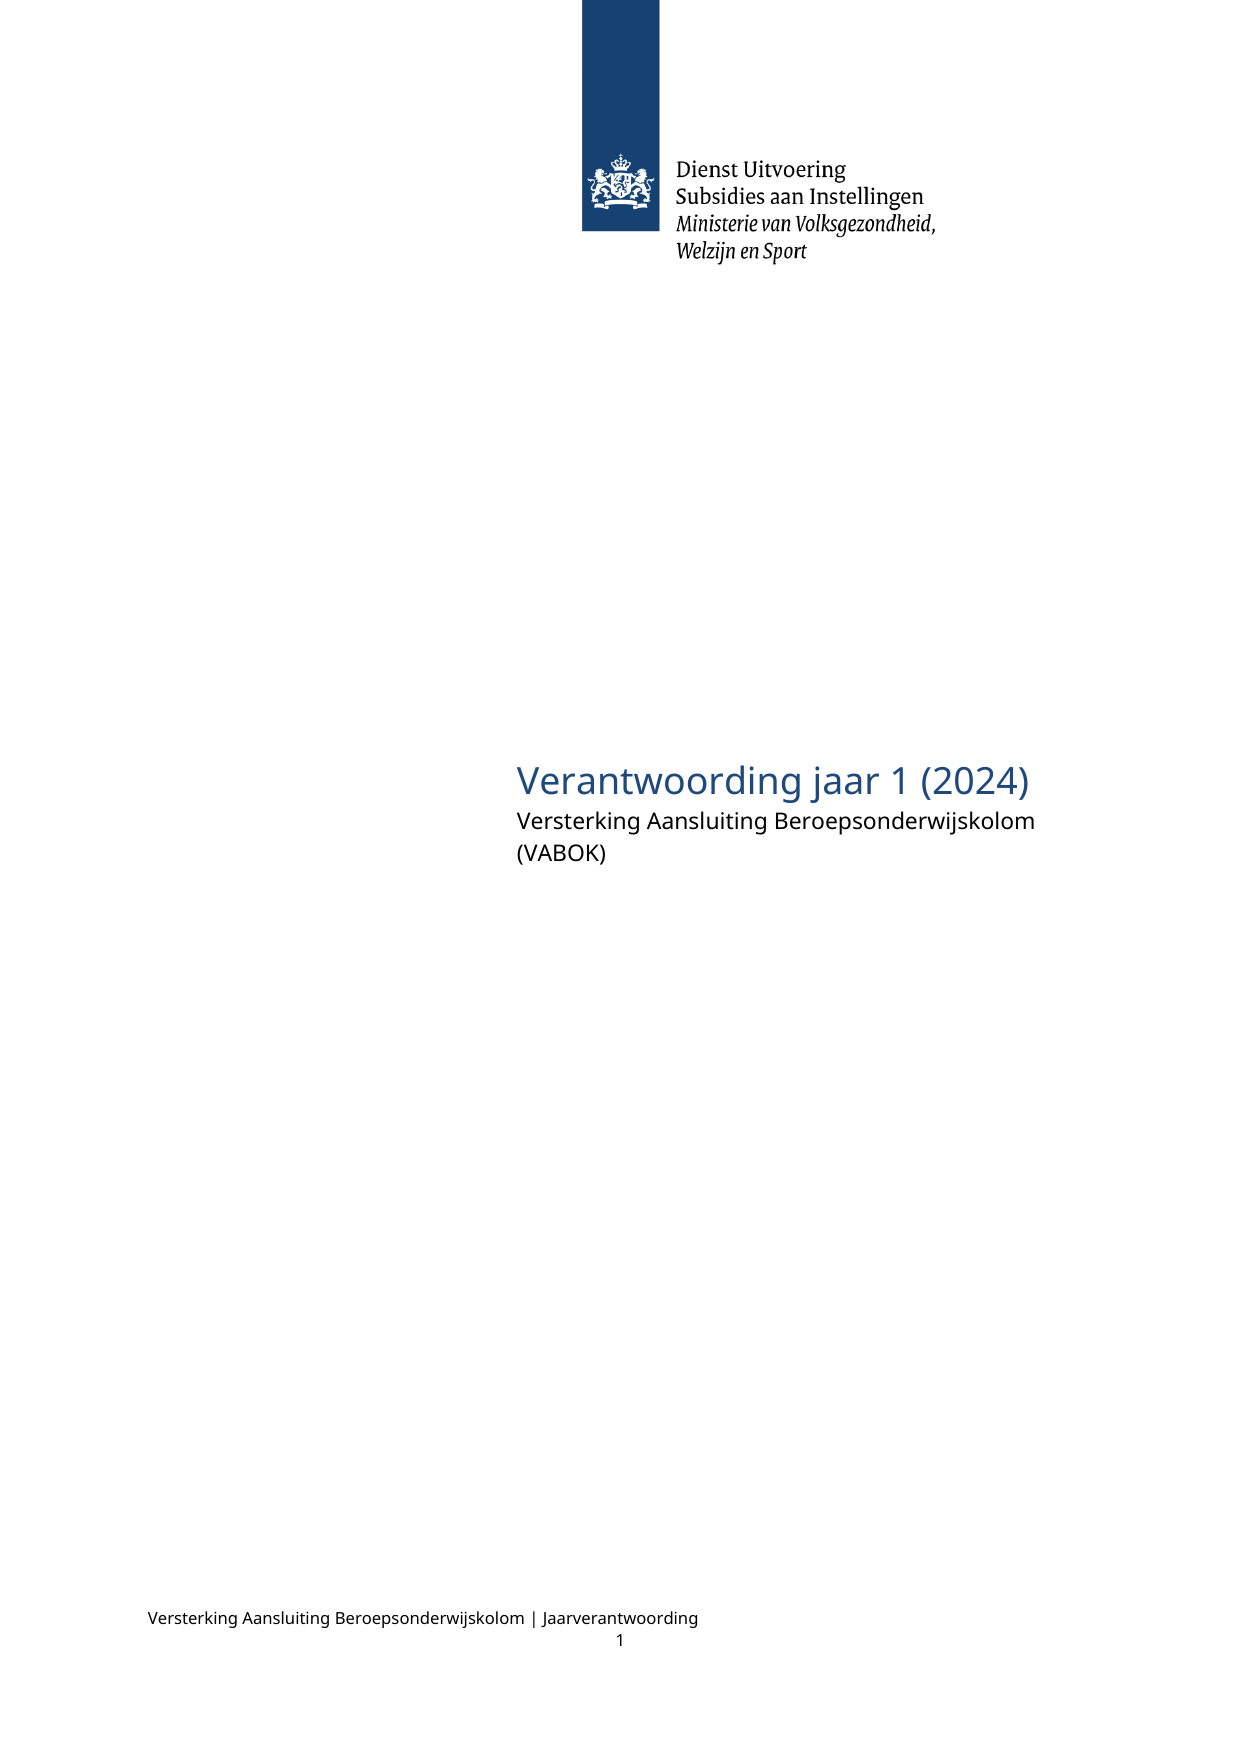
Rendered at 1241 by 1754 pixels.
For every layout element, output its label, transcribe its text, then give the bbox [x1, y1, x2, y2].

text Verantwoording jaar 1 (2024) Versterking Aansluiting Beroepsonderwijskolom (VABOK) [517, 754, 1103, 868]
